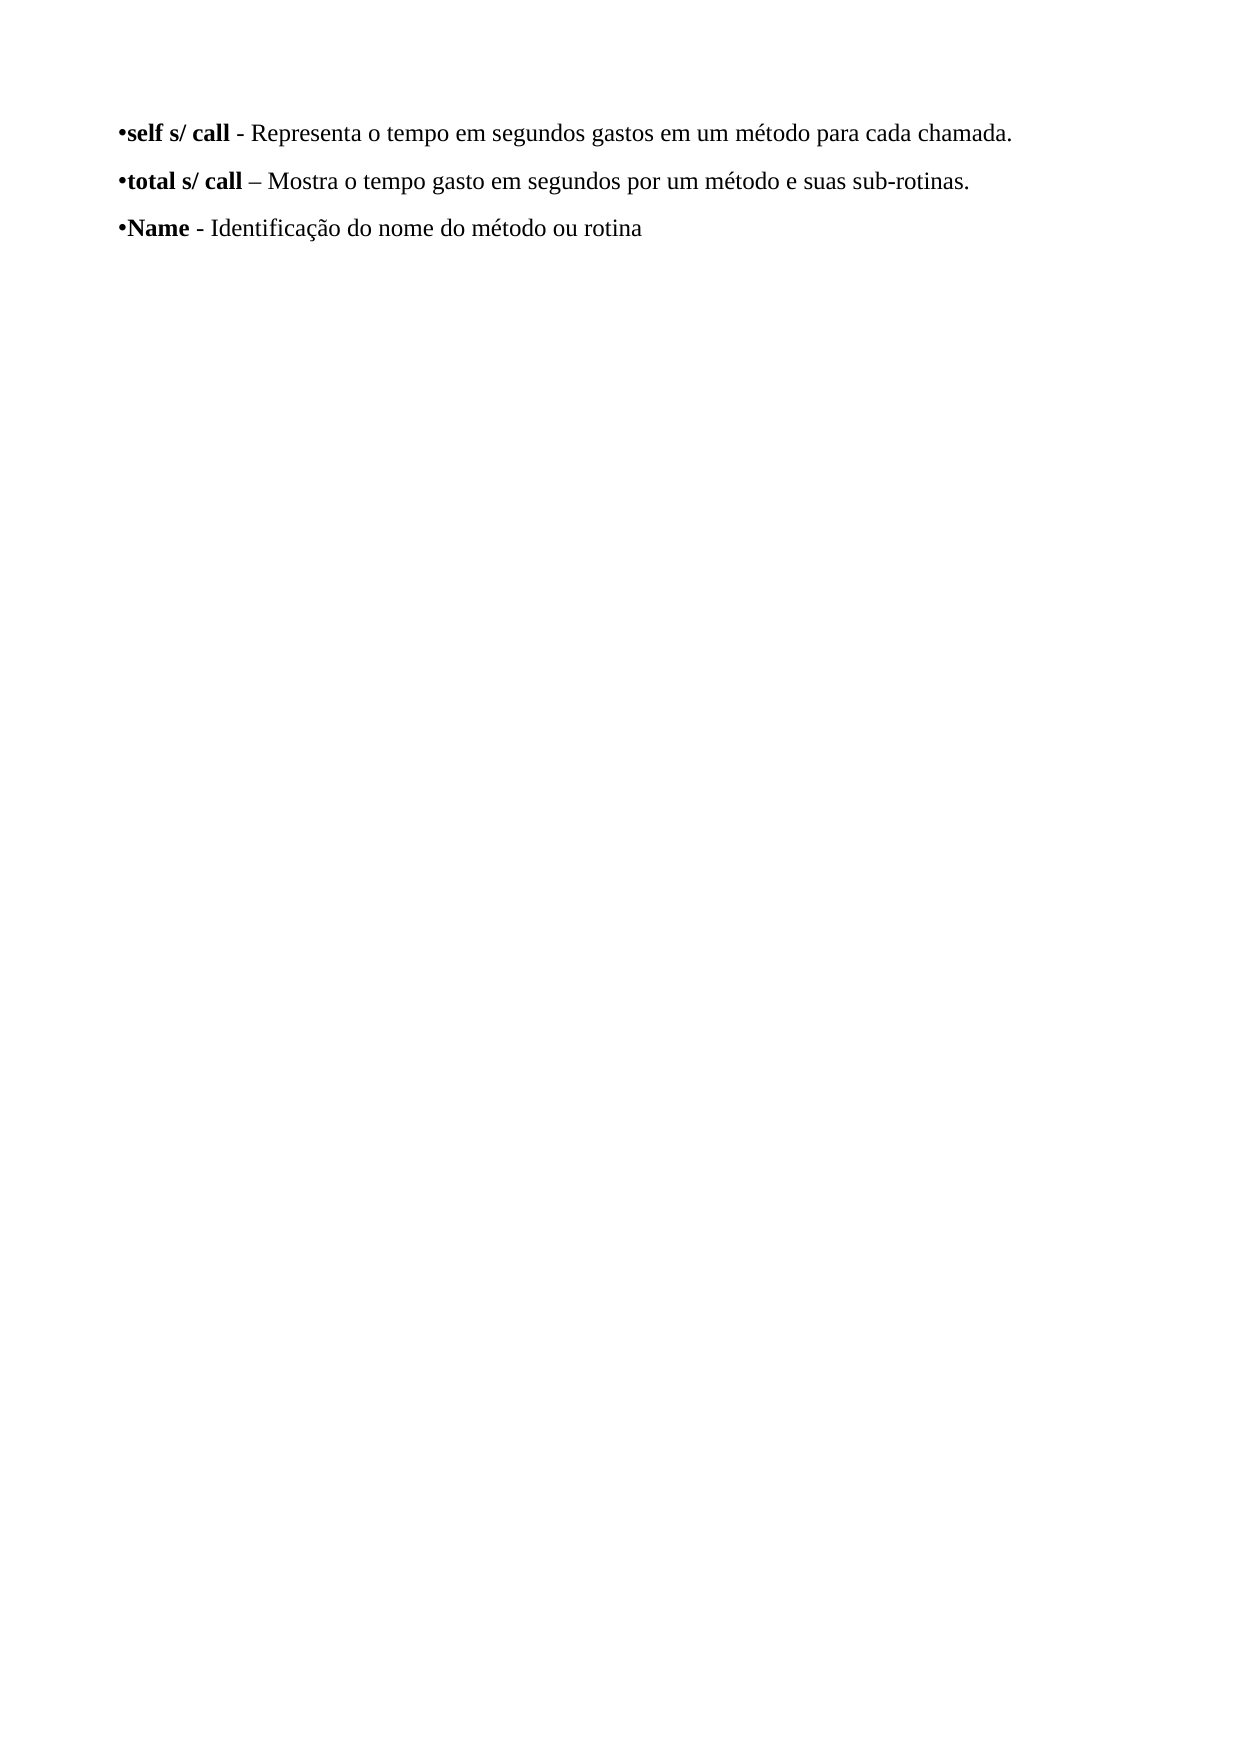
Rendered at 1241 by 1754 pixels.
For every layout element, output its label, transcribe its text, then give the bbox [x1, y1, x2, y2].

list Name - Identificação do nome do método ou rotina [118, 213, 1122, 242]
list self s/ call - Representa o tempo em segundos gastos em um método para cada chamada. [118, 118, 1122, 147]
list total s/ call – Mostra o tempo gasto em segundos por um método e suas sub-rotinas. [118, 166, 1122, 194]
